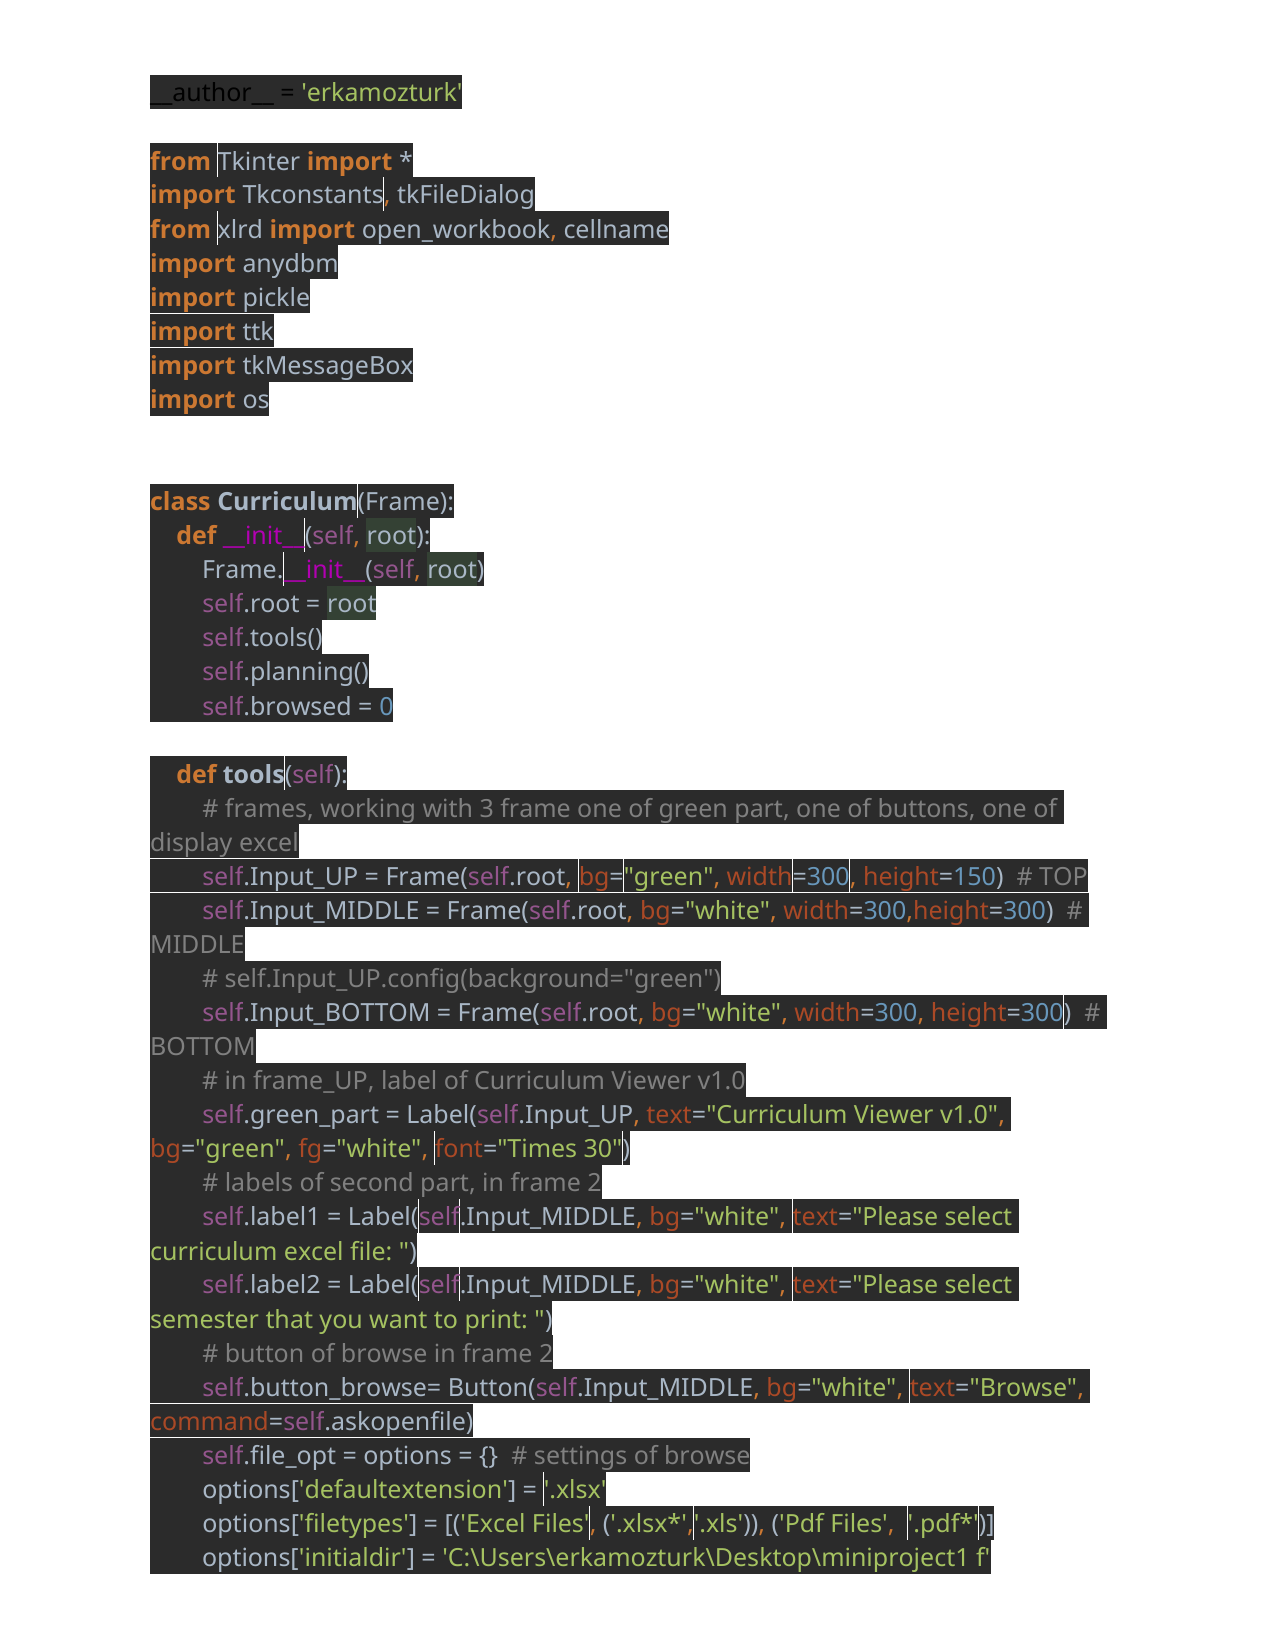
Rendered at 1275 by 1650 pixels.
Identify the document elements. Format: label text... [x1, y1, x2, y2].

text __author__ = 'erkamozturk' from Tkinter import * import Tkconstants, tkFileDialog from xlrd import open_workbook, cellname import anydbm import pickle import ttk import tkMessageBox import os class Curriculum(Frame): def __init__(self, root): Frame.__init__(self, root) self.root = root self.tools() self.planning() self.browsed = 0 def tools(self): # frames, working with 3 frame one of green part, one of buttons, one of display excel self.Input_UP = Frame(self.root, bg="green", width=300, height=150) # TOP self.Input_MIDDLE = Frame(self.root, bg="white", width=300,height=300) # MIDDLE # self.Input_UP.config(background="green") self.Input_BOTTOM = Frame(self.root, bg="white", width=300, height=300) # BOTTOM # in frame_UP, label of Curriculum Viewer v1.0 self.green_part = Label(self.Input_UP, text="Curriculum Viewer v1.0", bg="green", fg="white", font="Times 30") # labels of second part, in frame 2 self.label1 = Label(self.Input_MIDDLE, bg="white", text="Please select curriculum excel file: ") self.label2 = Label(self.Input_MIDDLE, bg="white", text="Please select semester that you want to print: ") # button of browse in frame 2 self.button_browse= Button(self.Input_MIDDLE, bg="white", text="Browse", command=self.askopenfile) self.file_opt = options = {} # settings of browse options['defaultextension'] = '.xlsx' options['filetypes'] = [('Excel Files', ('.xlsx*','.xls')), ('Pdf Files', '.pdf*')] options['initialdir'] = 'C:\Users\erkamozturk\Desktop\miniproject1 f' [150, 75, 1125, 1574]
